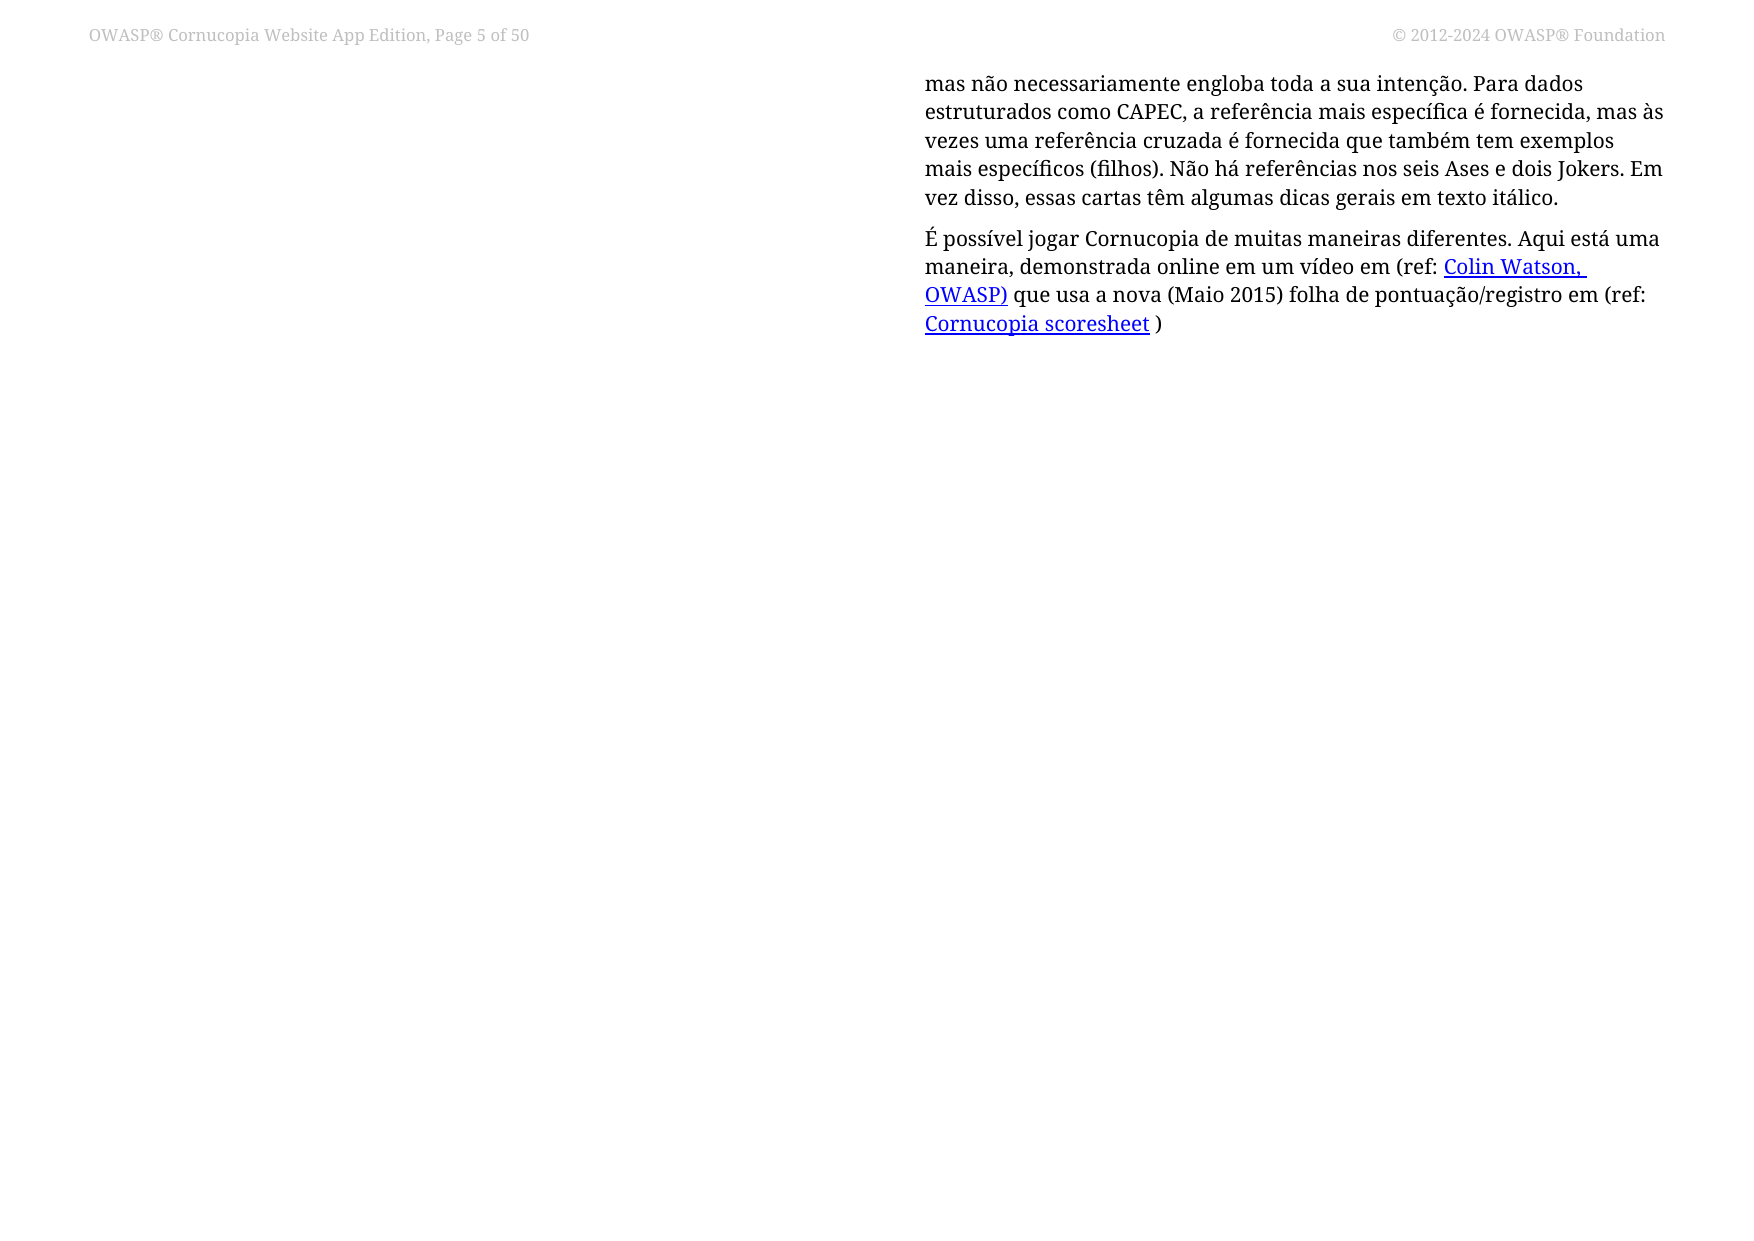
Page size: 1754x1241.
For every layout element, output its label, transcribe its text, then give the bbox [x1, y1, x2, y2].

table_header [78, 69, 856, 350]
table_header mas não necessariamente engloba toda a sua intenção. Para dados estruturados como CAPEC, a referência mais específica é fornecida, mas às vezes uma referência cruzada é fornecida que também tem exemplos mais específicos (filhos). Não há referências nos seis Ases e dois Jokers. Em vez disso, essas cartas têm algumas dicas gerais em texto itálico. É possível jogar Cornucopia de muitas maneiras diferentes. Aqui está uma maneira, demonstrada online em um vídeo em (ref: Colin Watson, OWASP) que usa a nova (Maio 2015) folha de pontuação/registro em (ref: Cornucopia scoresheet ) [913, 69, 1677, 350]
table_header [856, 69, 913, 350]
